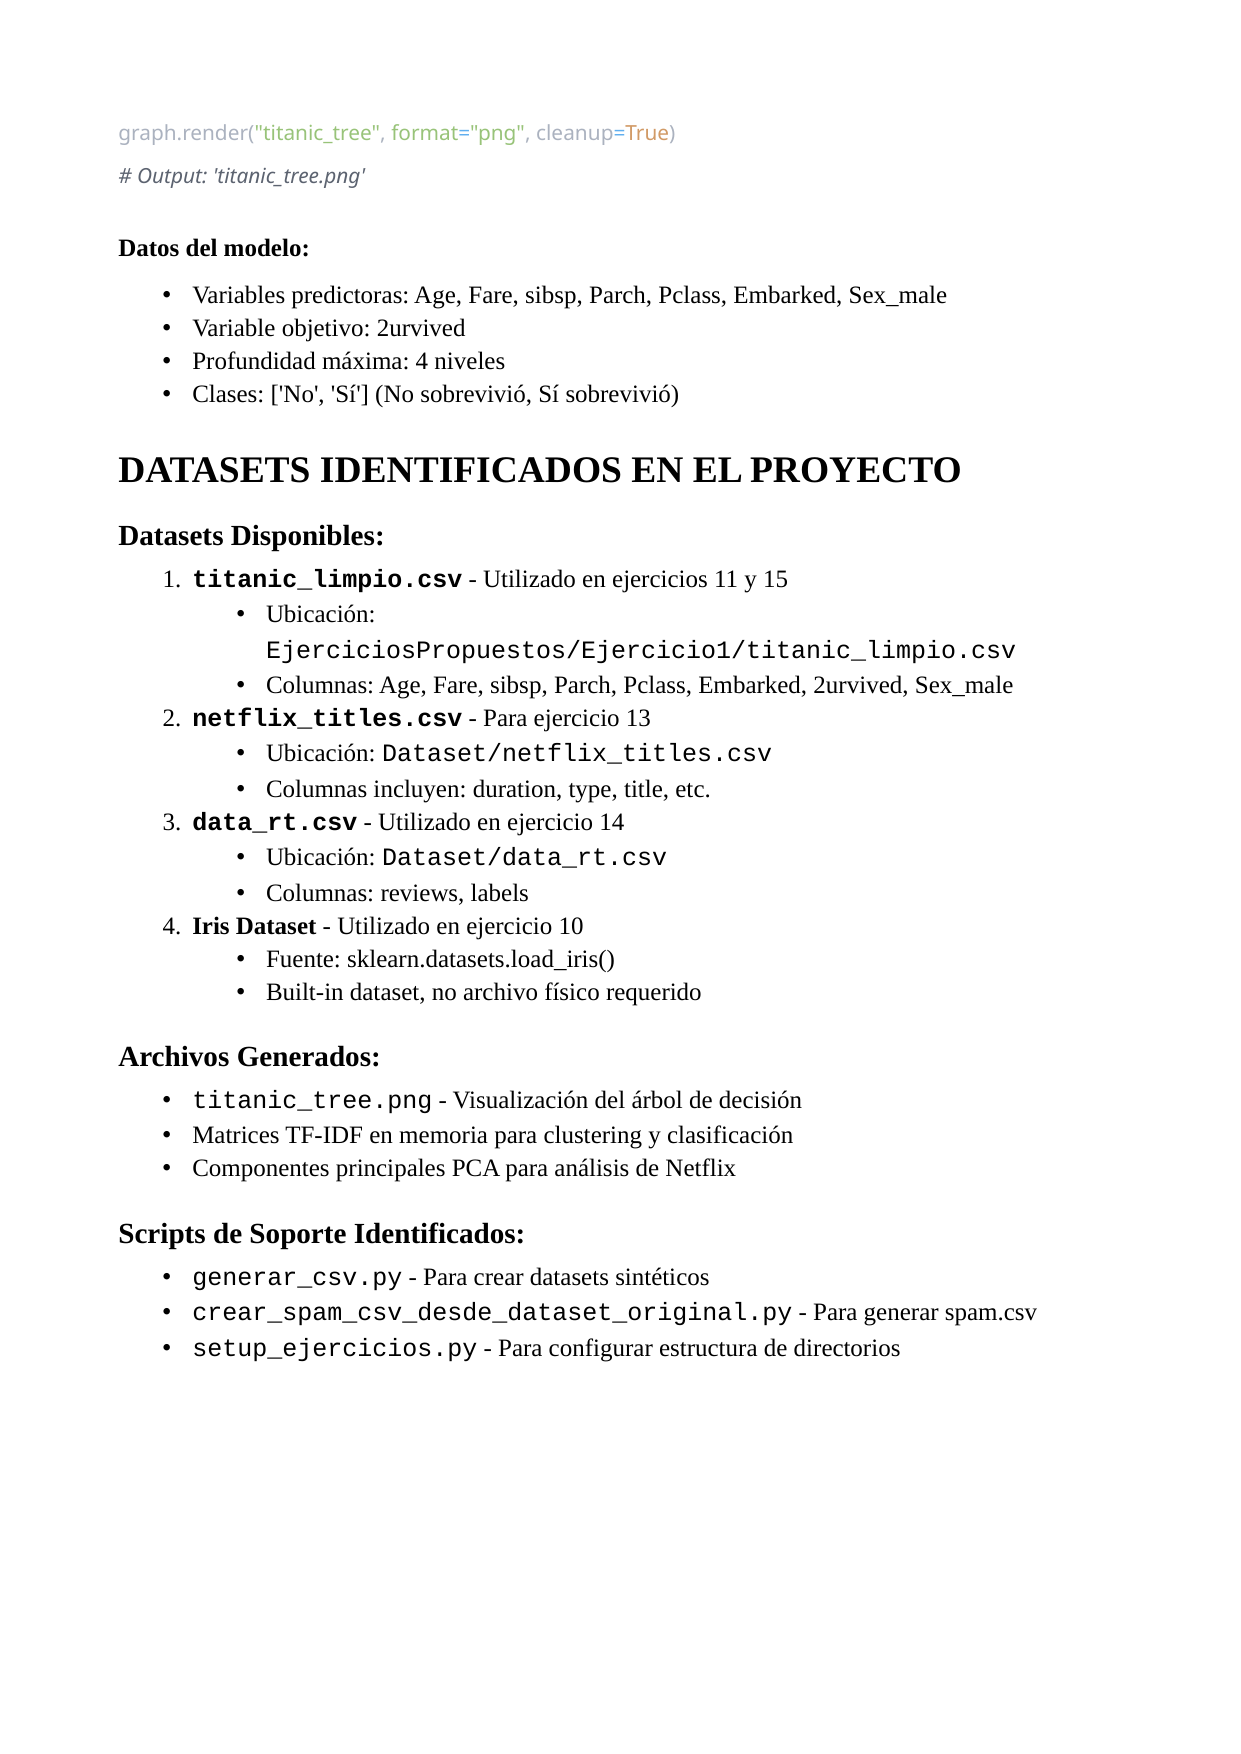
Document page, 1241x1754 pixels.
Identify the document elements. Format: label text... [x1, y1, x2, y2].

list setup_ejercicios.py - Para configurar estructura de directorios [162, 1333, 1122, 1363]
list Clases: ['No', 'Sí'] (No sobrevivió, Sí sobrevivió) [162, 379, 1122, 408]
list Variables predictoras: Age, Fare, sibsp, Parch, Pclass, Embarked, Sex_male [162, 280, 1122, 309]
text Datos del modelo: [118, 233, 1122, 262]
list generar_csv.py - Para crear datasets sintéticos [162, 1262, 1122, 1293]
list Profundidad máxima: 4 niveles [162, 346, 1122, 375]
list netflix_titles.csv - Para ejercicio 13 [162, 703, 1122, 734]
list data_rt.csv - Utilizado en ejercicio 14 [162, 807, 1122, 838]
list Columnas: reviews, labels [236, 878, 1122, 907]
subtitle Scripts de Soporte Identificados: [118, 1216, 1122, 1249]
list Ubicación: EjerciciosPropuestos/Ejercicio1/titanic_limpio.csv [236, 599, 1122, 666]
list Componentes principales PCA para análisis de Netflix [162, 1153, 1122, 1182]
text # Output: 'titanic_tree.png' [118, 161, 1122, 189]
list titanic_limpio.csv - Utilizado en ejercicios 11 y 15 [162, 564, 1122, 595]
list Ubicación: Dataset/netflix_titles.csv [236, 738, 1122, 769]
list Columnas incluyen: duration, type, title, etc. [236, 774, 1122, 803]
list Iris Dataset - Utilizado en ejercicio 10 [162, 911, 1122, 939]
subtitle DATASETS IDENTIFICADOS EN EL PROYECTO [118, 448, 1122, 491]
list Columnas: Age, Fare, sibsp, Parch, Pclass, Embarked, 2urvived, Sex_male [236, 670, 1122, 699]
list crear_spam_csv_desde_dataset_original.py - Para generar spam.csv [162, 1297, 1122, 1328]
list Ubicación: Dataset/data_rt.csv [236, 842, 1122, 873]
text graph.render("titanic_tree", format="png", cleanup=True) [118, 118, 1122, 147]
list Variable objetivo: 2urvived [162, 313, 1122, 342]
subtitle Datasets Disponibles: [118, 518, 1122, 552]
list Fuente: sklearn.datasets.load_iris() [236, 944, 1122, 973]
subtitle Archivos Generados: [118, 1039, 1122, 1073]
list Matrices TF-IDF en memoria para clustering y clasificación [162, 1121, 1122, 1149]
list titanic_tree.png - Visualización del árbol de decisión [162, 1085, 1122, 1116]
list Built-in dataset, no archivo físico requerido [236, 977, 1122, 1006]
